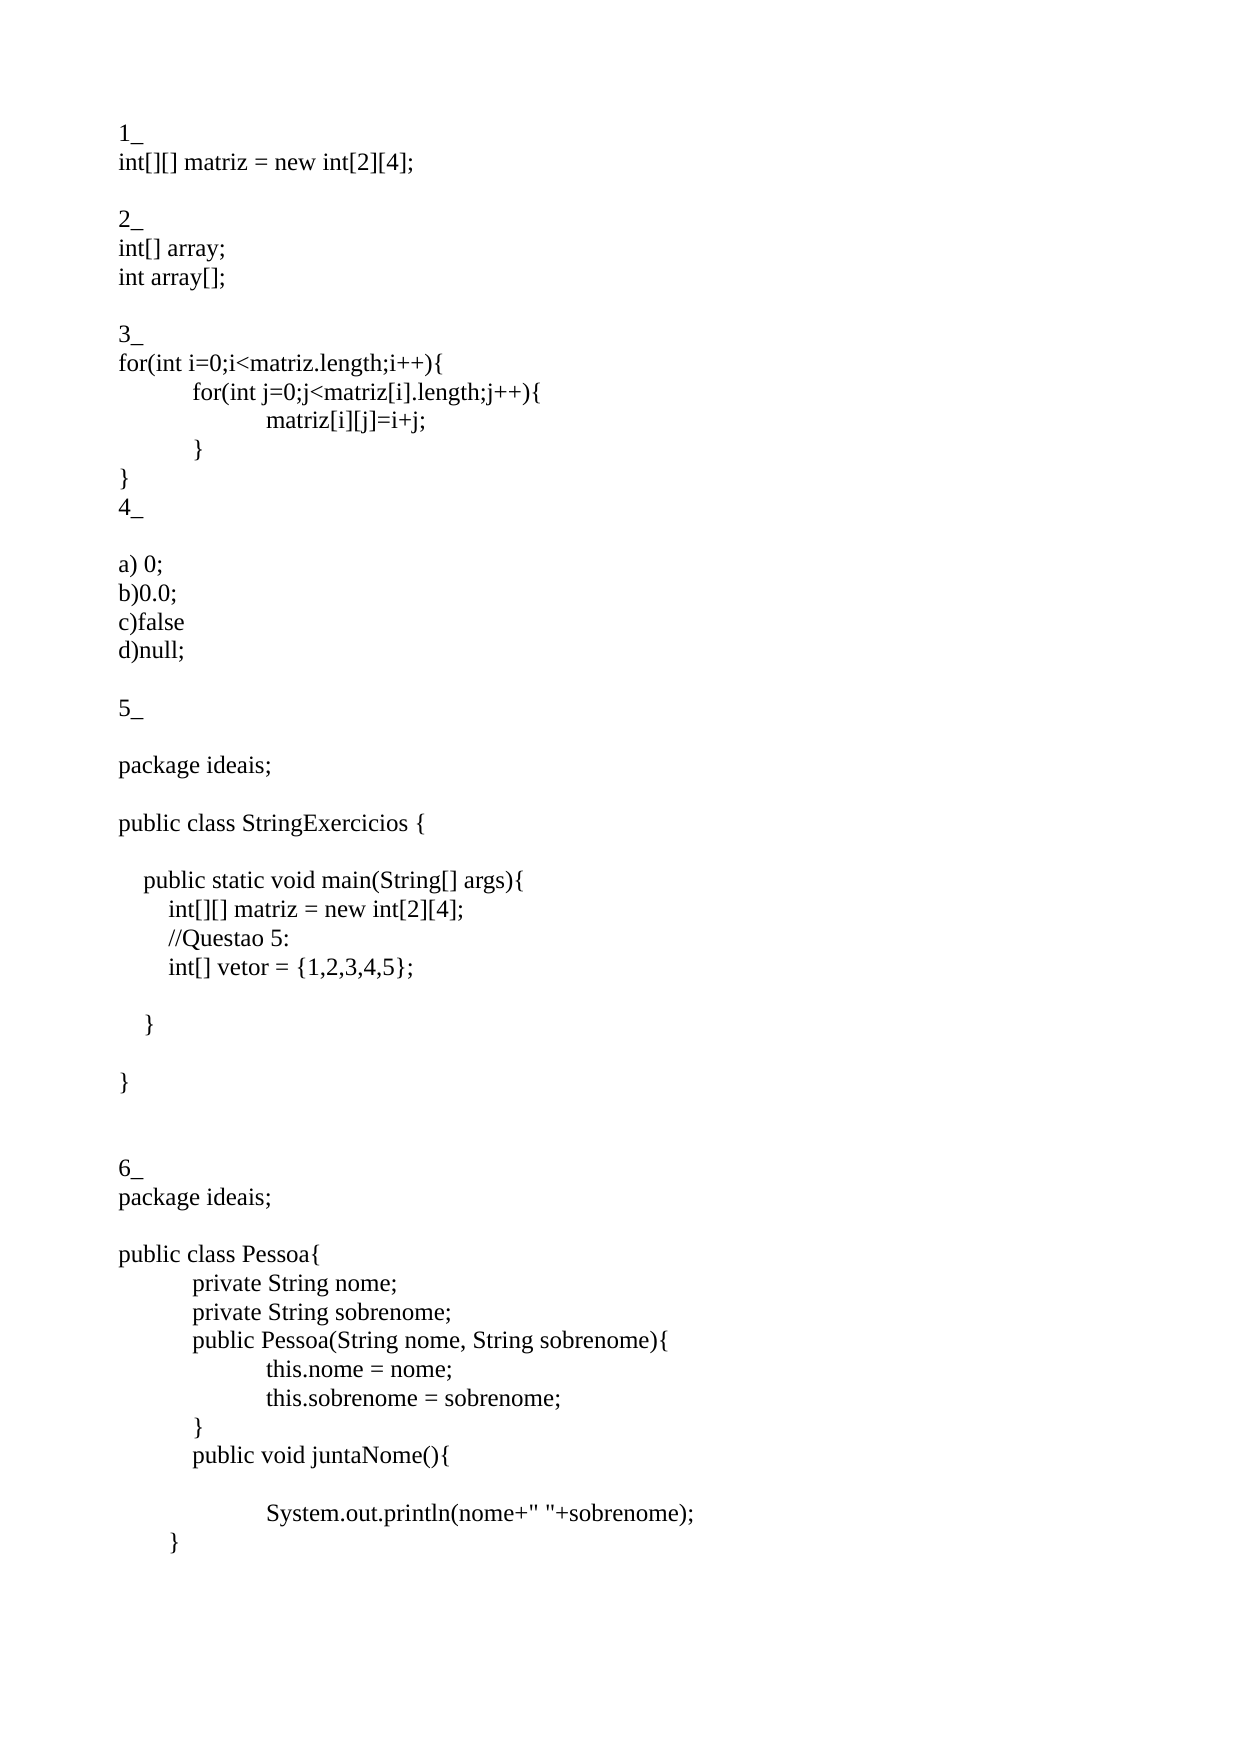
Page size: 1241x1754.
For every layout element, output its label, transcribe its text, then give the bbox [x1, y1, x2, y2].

text a) 0; [118, 549, 1122, 578]
text private String nome; [118, 1268, 1122, 1297]
text 3_ [118, 319, 1122, 348]
text package ideais; [118, 1182, 1122, 1211]
text private String sobrenome; [118, 1297, 1122, 1326]
text for(int i=0;i<matriz.length;i++){ [118, 348, 1122, 377]
text } [118, 1412, 1122, 1441]
text } [118, 434, 1122, 463]
text d)null; [118, 636, 1122, 664]
text } [118, 1009, 1122, 1038]
text public static void main(String[] args){ [118, 866, 1122, 894]
text this.sobrenome = sobrenome; [118, 1383, 1122, 1412]
text 6_ [118, 1153, 1122, 1182]
text public void juntaNome(){ [118, 1441, 1122, 1469]
text b)0.0; [118, 578, 1122, 607]
text c)false [118, 607, 1122, 636]
text int[] array; [118, 233, 1122, 262]
text } [118, 1527, 1122, 1556]
text int[][] matriz = new int[2][4]; [118, 894, 1122, 923]
text int array[]; [118, 262, 1122, 291]
text 5_ [118, 693, 1122, 722]
text matriz[i][j]=i+j; [118, 406, 1122, 434]
text int[][] matriz = new int[2][4]; [118, 147, 1122, 176]
text //Questao 5: [118, 923, 1122, 952]
text 4_ [118, 492, 1122, 521]
text 2_ [118, 204, 1122, 233]
text } [118, 1067, 1122, 1096]
text public class Pessoa{ [118, 1239, 1122, 1268]
text System.out.println(nome+" "+sobrenome); [118, 1498, 1122, 1527]
text public Pessoa(String nome, String sobrenome){ [118, 1326, 1122, 1354]
text 1_ [118, 118, 1122, 147]
text int[] vetor = {1,2,3,4,5}; [118, 952, 1122, 981]
text this.nome = nome; [118, 1354, 1122, 1383]
text public class StringExercicios { [118, 808, 1122, 837]
text } [118, 463, 1122, 492]
text for(int j=0;j<matriz[i].length;j++){ [118, 377, 1122, 406]
text package ideais; [118, 751, 1122, 779]
